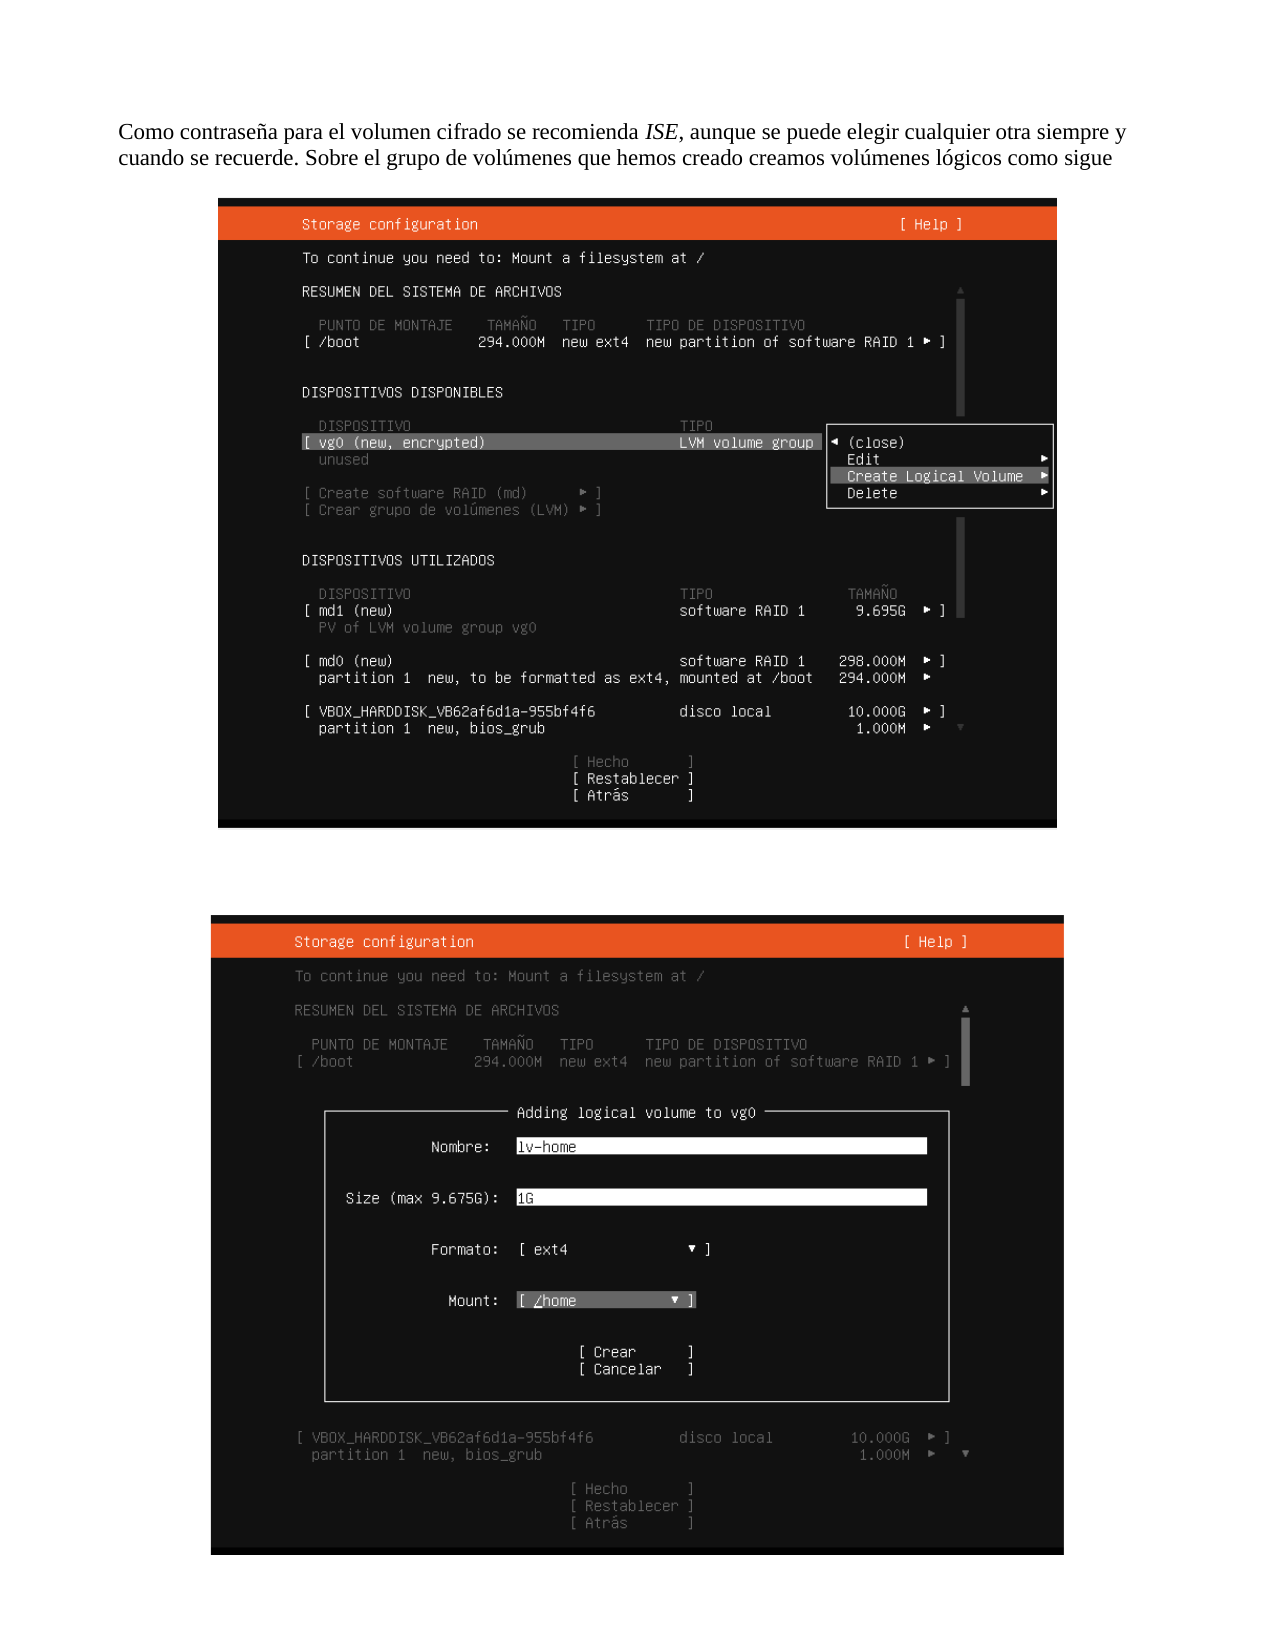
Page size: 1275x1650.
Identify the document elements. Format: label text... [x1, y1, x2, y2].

text Como contraseña para el volumen cifrado se recomienda ISE, aunque se puede elegir cualquier otra siempre y cuando se recuerde. Sobre el grupo de volúmenes que hemos creado creamos volúmenes lógicos como sigue [118, 118, 1157, 171]
picture [218, 197, 1057, 830]
picture [210, 915, 1065, 1555]
